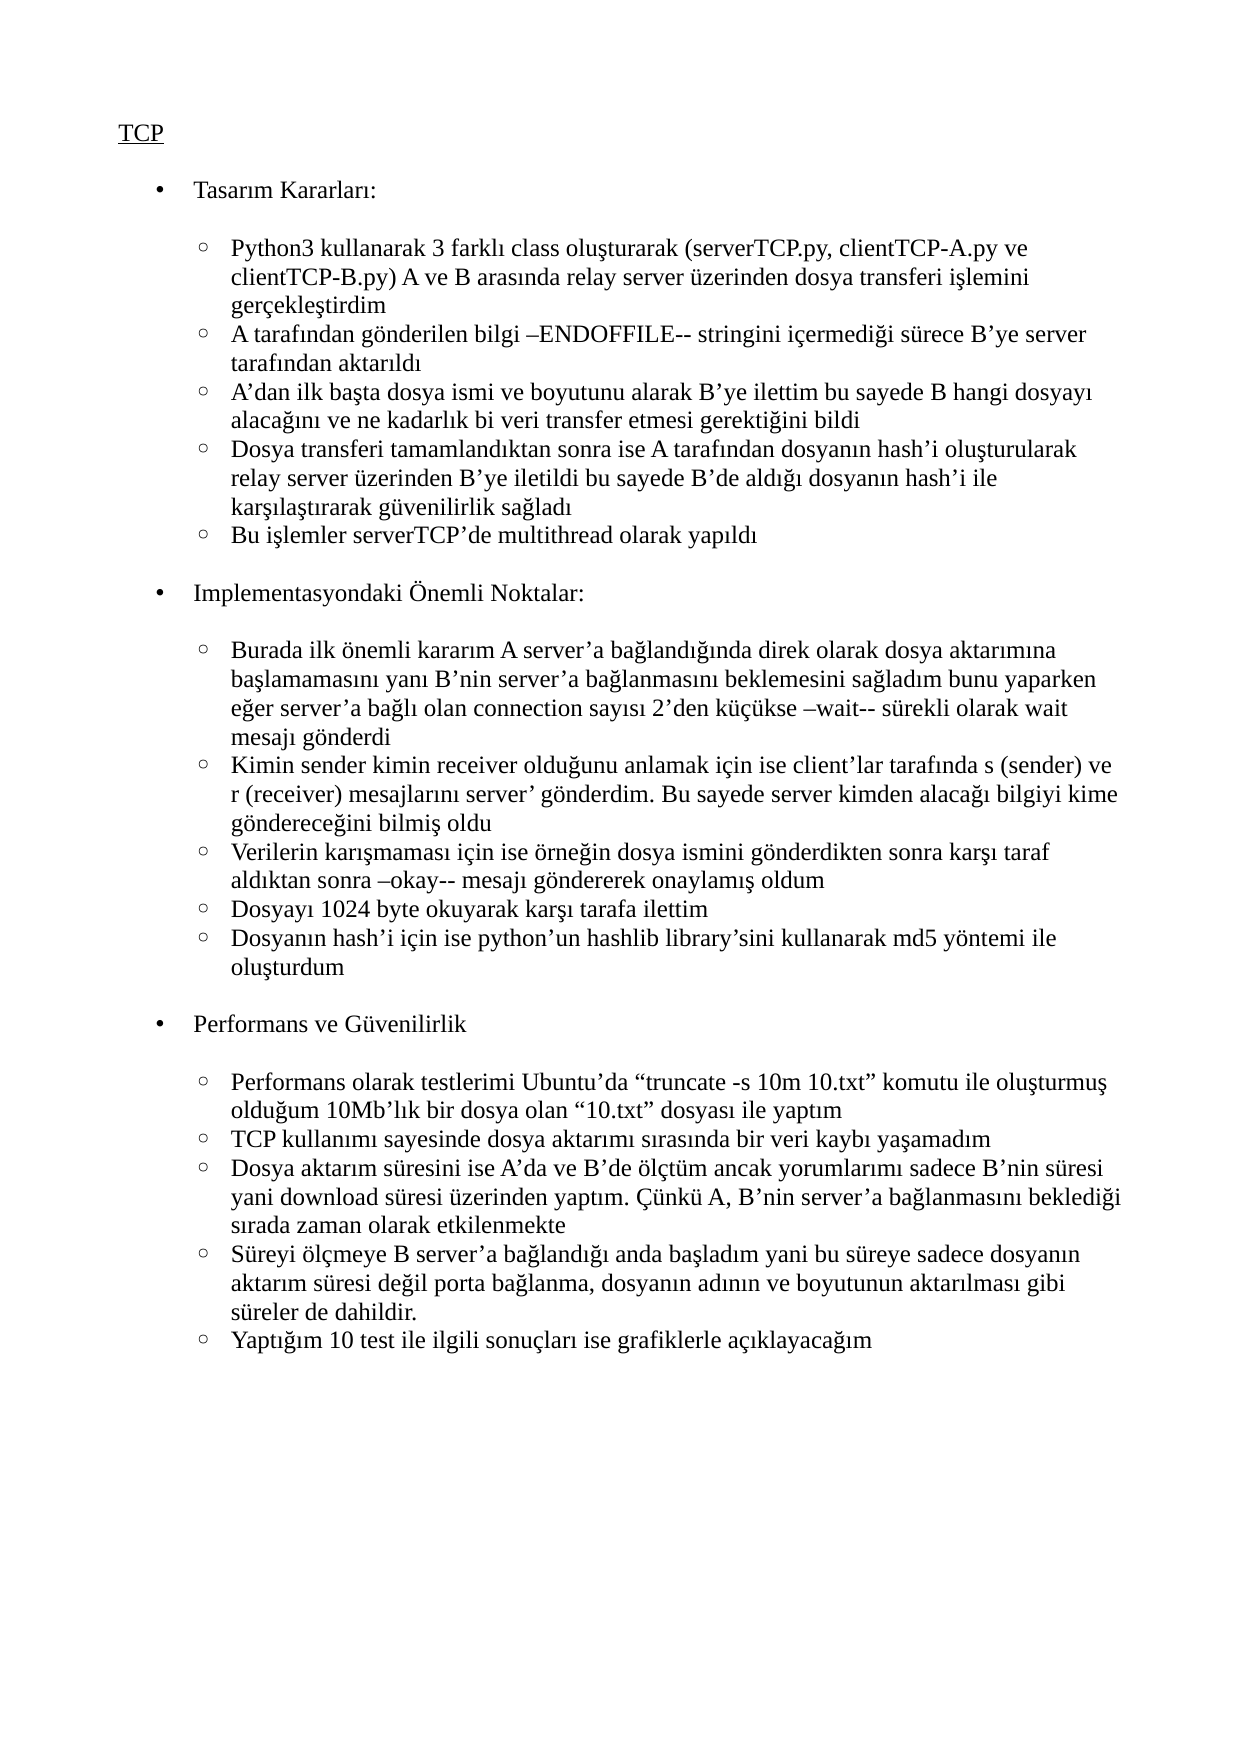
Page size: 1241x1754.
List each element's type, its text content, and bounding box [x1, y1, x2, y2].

list Dosyanın hash’i için ise python’un hashlib library’sini kullanarak md5 yöntemi ile oluşturdum [193, 923, 1122, 981]
list Dosyayı 1024 byte okuyarak karşı tarafa ilettim [193, 894, 1122, 923]
list Performans olarak testlerimi Ubuntu’da “truncate -s 10m 10.txt” komutu ile oluşturmuş olduğum 10Mb’lık bir dosya olan “10.txt” dosyası ile yaptım [193, 1067, 1122, 1124]
list Kimin sender kimin receiver olduğunu anlamak için ise client’lar tarafında s (sender) ve r (receiver) mesajlarını server’ gönderdim. Bu sayede server kimden alacağı bilgiyi kime göndereceğini bilmiş oldu [193, 751, 1122, 837]
list Tasarım Kararları: [156, 176, 1122, 204]
list Bu işlemler serverTCP’de multithread olarak yapıldı [193, 521, 1122, 549]
list Implementasyondaki Önemli Noktalar: [156, 578, 1122, 607]
text TCP [118, 118, 1122, 147]
list Dosya transferi tamamlandıktan sonra ise A tarafından dosyanın hash’i oluşturularak relay server üzerinden B’ye iletildi bu sayede B’de aldığı dosyanın hash’i ile karşılaştırarak güvenilirlik sağladı [193, 434, 1122, 521]
list Verilerin karışmaması için ise örneğin dosya ismini gönderdikten sonra karşı taraf aldıktan sonra –okay-- mesajı göndererek onaylamış oldum [193, 837, 1122, 894]
list Python3 kullanarak 3 farklı class oluşturarak (serverTCP.py, clientTCP-A.py ve clientTCP-B.py) A ve B arasında relay server üzerinden dosya transferi işlemini gerçekleştirdim [193, 233, 1122, 319]
list TCP kullanımı sayesinde dosya aktarımı sırasında bir veri kaybı yaşamadım [193, 1124, 1122, 1153]
list Dosya aktarım süresini ise A’da ve B’de ölçtüm ancak yorumlarımı sadece B’nin süresi yani download süresi üzerinden yaptım. Çünkü A, B’nin server’a bağlanmasını beklediği sırada zaman olarak etkilenmekte [193, 1153, 1122, 1239]
list Süreyi ölçmeye B server’a bağlandığı anda başladım yani bu süreye sadece dosyanın aktarım süresi değil porta bağlanma, dosyanın adının ve boyutunun aktarılması gibi süreler de dahildir. [193, 1239, 1122, 1326]
list A tarafından gönderilen bilgi –ENDOFFILE-- stringini içermediği sürece B’ye server tarafından aktarıldı [193, 319, 1122, 377]
list Yaptığım 10 test ile ilgili sonuçları ise grafiklerle açıklayacağım [193, 1326, 1122, 1354]
list Burada ilk önemli kararım A server’a bağlandığında direk olarak dosya aktarımına başlamamasını yanı B’nin server’a bağlanmasını beklemesini sağladım bunu yaparken eğer server’a bağlı olan connection sayısı 2’den küçükse –wait-- sürekli olarak wait mesajı gönderdi [193, 636, 1122, 751]
list Performans ve Güvenilirlik [156, 1009, 1122, 1038]
list A’dan ilk başta dosya ismi ve boyutunu alarak B’ye ilettim bu sayede B hangi dosyayı alacağını ve ne kadarlık bi veri transfer etmesi gerektiğini bildi [193, 377, 1122, 434]
